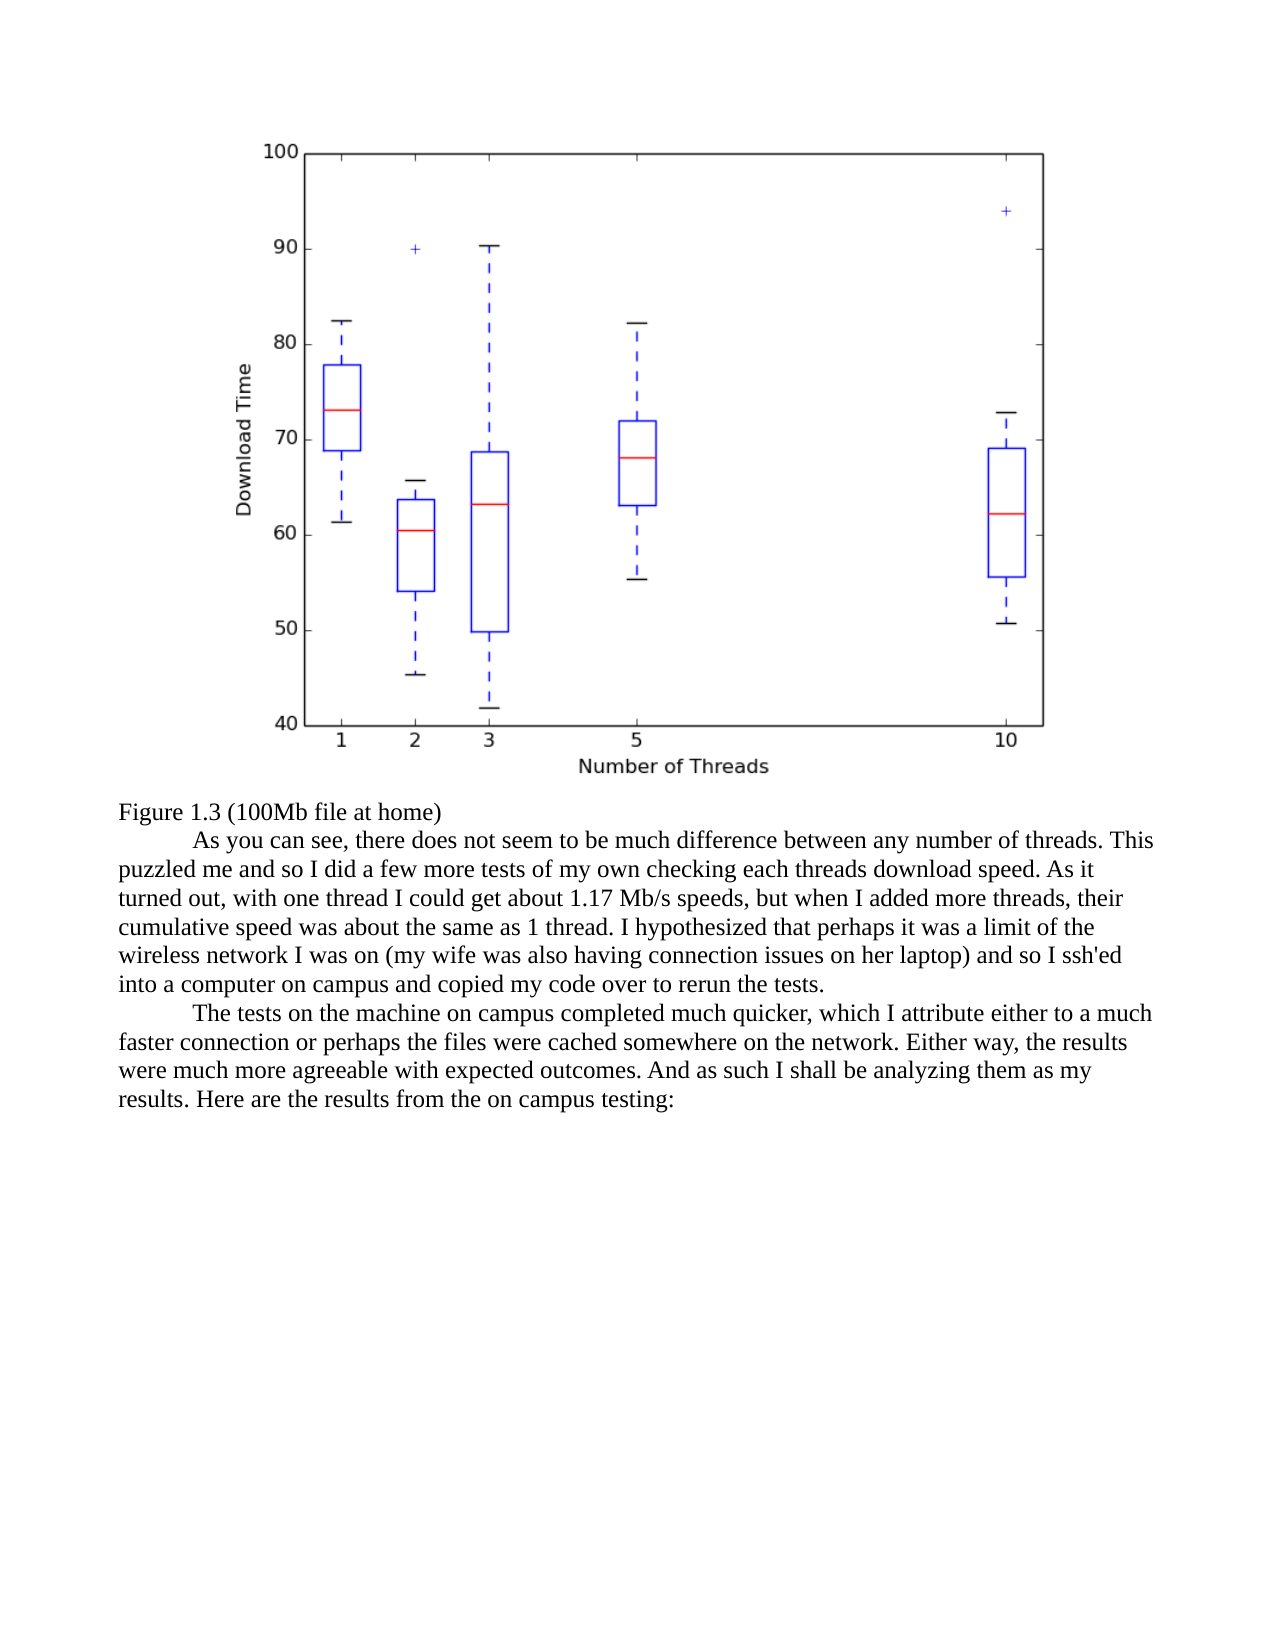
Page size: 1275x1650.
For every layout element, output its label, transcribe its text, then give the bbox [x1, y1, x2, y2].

text The tests on the machine on campus completed much quicker, which I attribute either to a much faster connection or perhaps the files were cached somewhere on the network. Either way, the results were much more agreeable with expected outcomes. And as such I shall be analyzing them as my results. Here are the results from the on campus testing: [118, 998, 1157, 1113]
text Figure 1.3 (100Mb file at home) [118, 118, 1157, 825]
text As you can see, there does not seem to be much difference between any number of threads. This puzzled me and so I did a few more tests of my own checking each threads download speed. As it turned out, with one thread I could get about 1.17 Mb/s speeds, but when I added more threads, their cumulative speed was about the same as 1 thread. I hypothesized that perhaps it was a limit of the wireless network I was on (my wife was also having connection issues on her laptop) and so I ssh'ed into a computer on campus and copied my code over to rerun the tests. [118, 825, 1157, 998]
picture [185, 118, 1090, 797]
